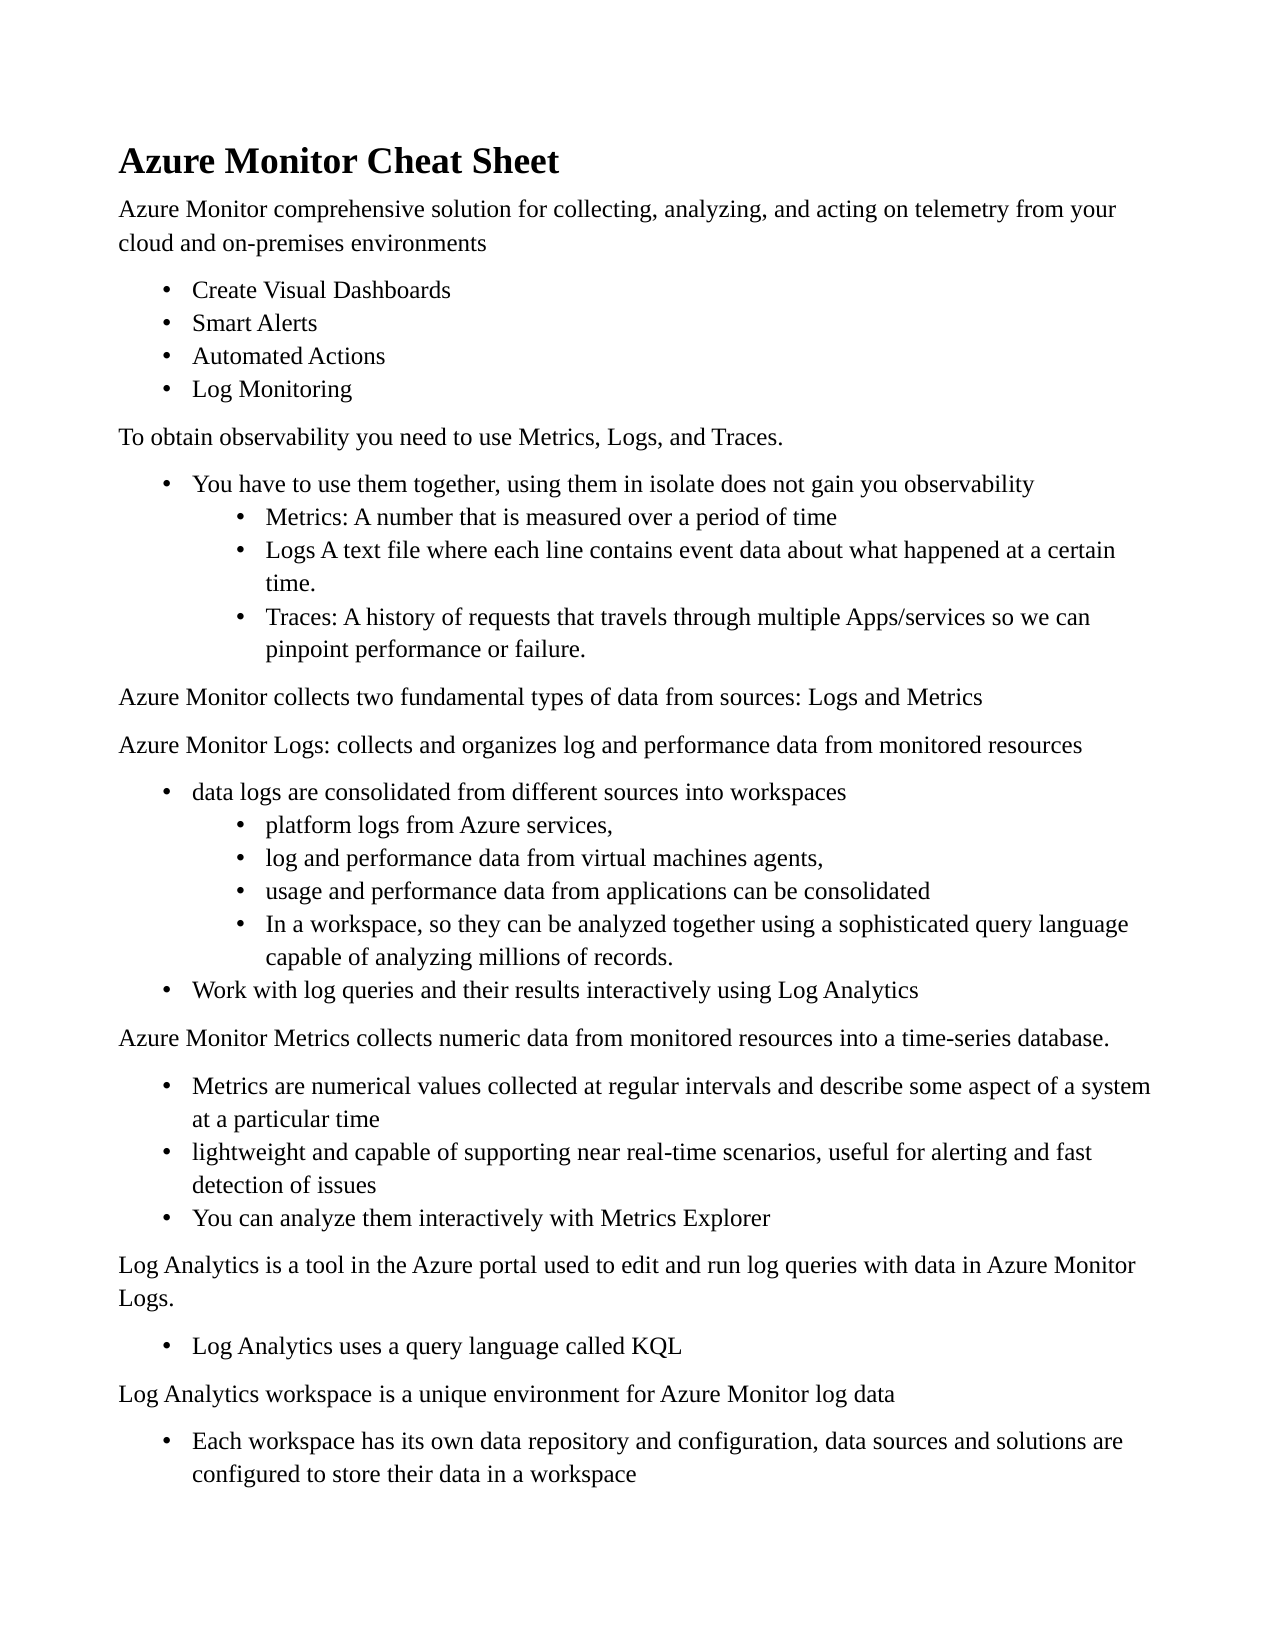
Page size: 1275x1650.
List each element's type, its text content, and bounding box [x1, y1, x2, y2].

list Each workspace has its own data repository and configuration, data sources and solutions are configured to store their data in a workspace [162, 1426, 1157, 1488]
list log and performance data from virtual machines agents, [236, 843, 1157, 872]
text Azure Monitor Logs: collects and organizes log and performance data from monitored resources [118, 730, 1157, 758]
list Work with log queries and their results interactively using Log Analytics [162, 976, 1157, 1004]
subtitle Azure Monitor Cheat Sheet [118, 139, 1157, 182]
list data logs are consolidated from different sources into workspaces [162, 777, 1157, 806]
list lightweight and capable of supporting near real-time scenarios, useful for alerting and fast detection of issues [162, 1137, 1157, 1198]
text Log Analytics workspace is a unique environment for Azure Monitor log data [118, 1379, 1157, 1407]
list Automated Actions [162, 341, 1157, 370]
list usage and performance data from applications can be consolidated [236, 876, 1157, 905]
list Create Visual Dashboards [162, 275, 1157, 304]
text Azure Monitor comprehensive solution for collecting, analyzing, and acting on telemetry from your cloud and on-premises environments [118, 194, 1157, 256]
list platform logs from Azure services, [236, 810, 1157, 839]
list In a workspace, so they can be analyzed together using a sophisticated query language capable of analyzing millions of records. [236, 909, 1157, 971]
list You can analyze them interactively with Metrics Explorer [162, 1203, 1157, 1232]
list Traces: A history of requests that travels through multiple Apps/services so we can pinpoint performance or failure. [236, 602, 1157, 663]
list You have to use them together, using them in isolate does not gain you observability [162, 469, 1157, 498]
text Azure Monitor collects two fundamental types of data from sources: Logs and Metrics [118, 682, 1157, 711]
list Metrics: A number that is measured over a period of time [236, 502, 1157, 531]
list Log Monitoring [162, 374, 1157, 403]
text To obtain observability you need to use Metrics, Logs, and Traces. [118, 422, 1157, 451]
text Azure Monitor Metrics collects numeric data from monitored resources into a time-series database. [118, 1023, 1157, 1052]
list Smart Alerts [162, 308, 1157, 337]
list Log Analytics uses a query language called KQL [162, 1331, 1157, 1360]
list Logs A text file where each line contains event data about what happened at a certain time. [236, 536, 1157, 597]
list Metrics are numerical values collected at regular intervals and describe some aspect of a system at a particular time [162, 1071, 1157, 1132]
text Log Analytics is a tool in the Azure portal used to edit and run log queries with data in Azure Monitor Logs. [118, 1250, 1157, 1312]
